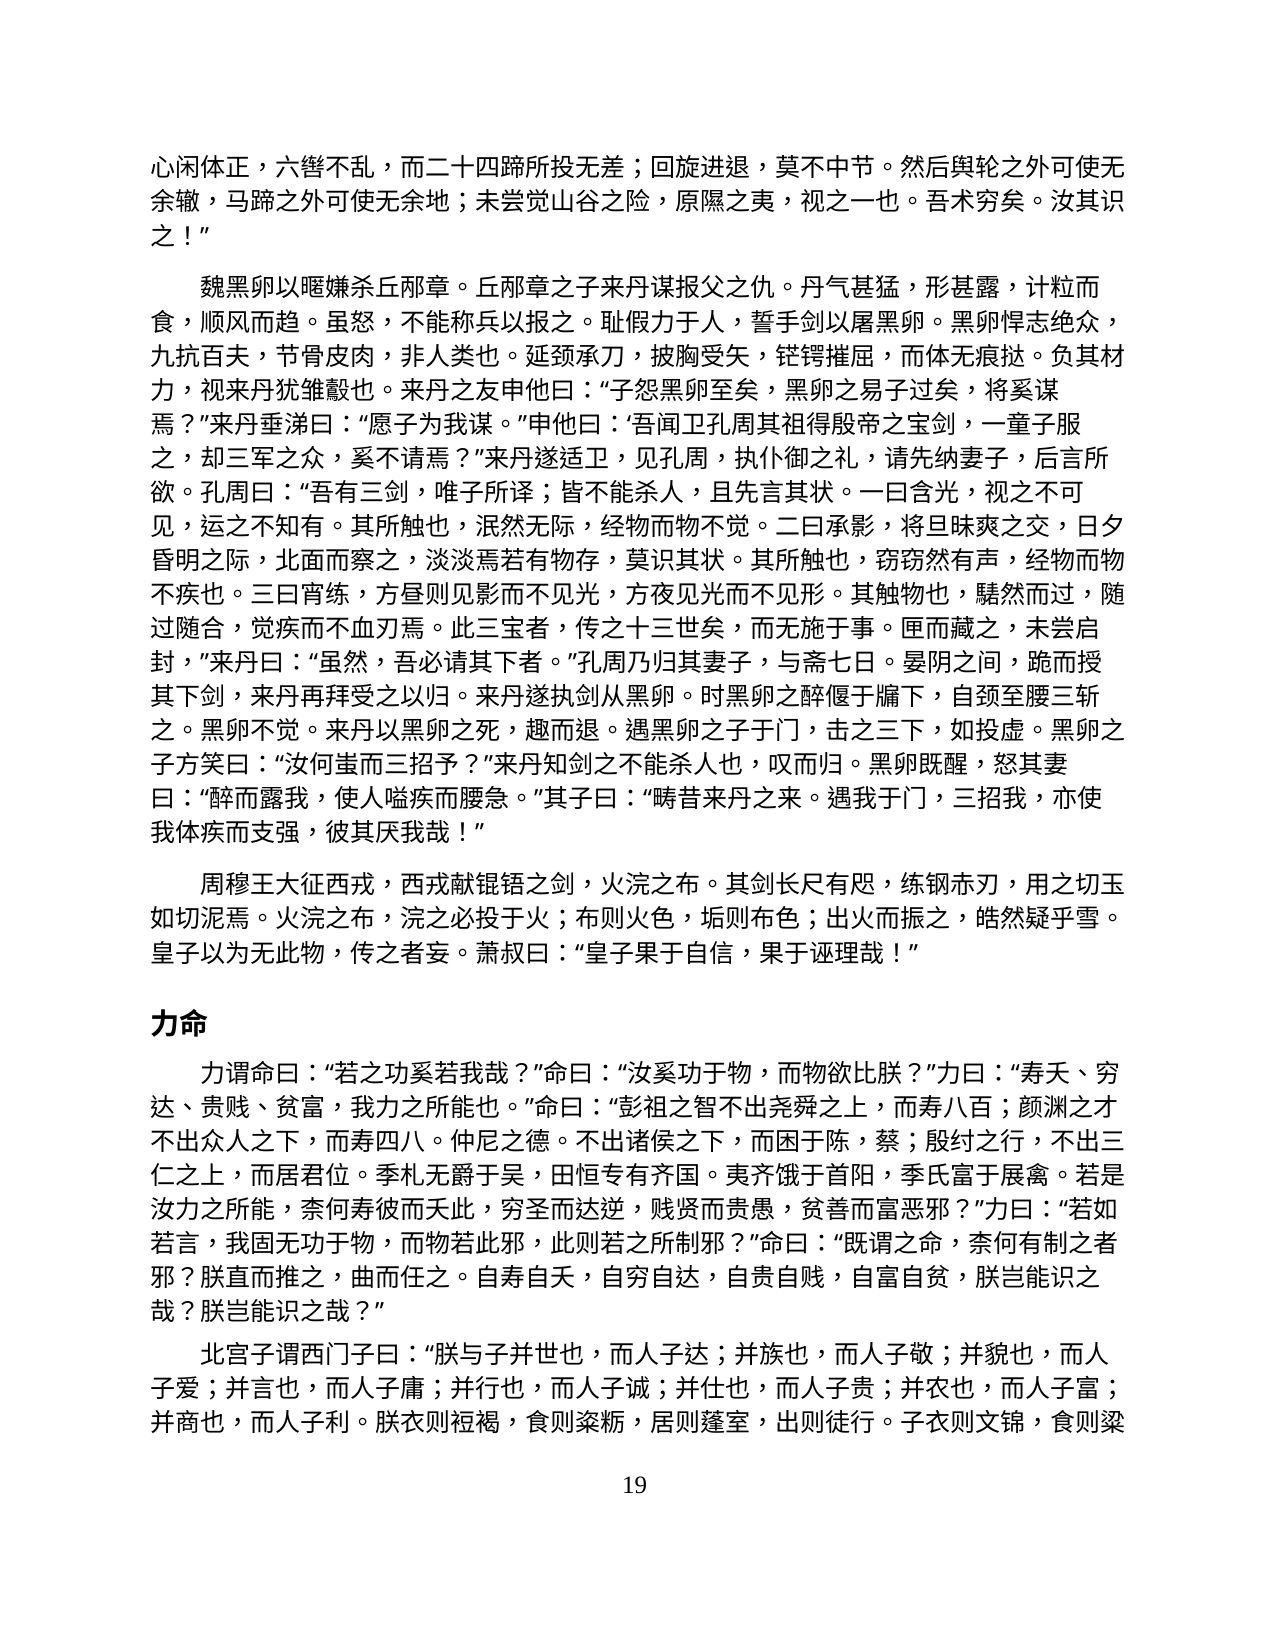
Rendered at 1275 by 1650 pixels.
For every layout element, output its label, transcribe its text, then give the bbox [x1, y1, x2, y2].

text 周穆王大征西戎，西戎献锟铻之剑，火浣之布。其剑长尺有咫，练钢赤刃，用之切玉如切泥焉。火浣之布，浣之必投于火；布则火色，垢则布色；出火而振之，皓然疑乎雪。皇子以为无此物，传之者妄。萧叔曰：“皇子果于自信，果于诬理哉！” [150, 867, 1125, 969]
text 力谓命曰：“若之功奚若我哉？”命曰：“汝奚功于物，而物欲比朕？”力曰：“寿夭、穷达、贵贱、贫富，我力之所能也。”命曰：“彭祖之智不出尧舜之上，而寿八百；颜渊之才不出众人之下，而寿四八。仲尼之德。不出诸侯之下，而困于陈，蔡；殷纣之行，不出三仁之上，而居君位。季札无爵于吴，田恒专有齐国。夷齐饿于首阳，季氏富于展禽。若是汝力之所能，柰何寿彼而夭此，穷圣而达逆，贱贤而贵愚，贫善而富恶邪？”力曰：“若如若言，我固无功于物，而物若此邪，此则若之所制邪？”命曰：“既谓之命，柰何有制之者邪？朕直而推之，曲而任之。自寿自夭，自穷自达，自贵自贱，自富自贫，朕岂能识之哉？朕岂能识之哉？” [150, 1055, 1125, 1328]
subtitle 力命 [150, 1003, 1125, 1043]
text 魏黑卵以暱嫌杀丘邴章。丘邴章之子来丹谋报父之仇。丹气甚猛，形甚露，计粒而食，顺风而趋。虽怒，不能称兵以报之。耻假力于人，誓手剑以屠黑卵。黑卵悍志绝众，九抗百夫，节骨皮肉，非人类也。延颈承刀，披胸受矢，铓锷摧屈，而体无痕挞。负其材力，视来丹犹雏鷇也。来丹之友申他曰：“子怨黑卵至矣，黑卵之易子过矣，将奚谋焉？”来丹垂涕曰：“愿子为我谋。”申他曰：‘吾闻卫孔周其祖得殷帝之宝剑，一童子服之，却三军之众，奚不请焉？”来丹遂适卫，见孔周，执仆御之礼，请先纳妻子，后言所欲。孔周曰：“吾有三剑，唯子所译；皆不能杀人，且先言其状。一曰含光，视之不可见，运之不知有。其所触也，泯然无际，经物而物不觉。二曰承影，将旦昧爽之交，日夕昏明之际，北面而察之，淡淡焉若有物存，莫识其状。其所触也，窃窃然有声，经物而物不疾也。三曰宵练，方昼则见影而不见光，方夜见光而不见形。其触物也，騞然而过，随过随合，觉疾而不血刃焉。此三宝者，传之十三世矣，而无施于事。匣而藏之，未尝启封，”来丹曰：“虽然，吾必请其下者。”孔周乃归其妻子，与斋七日。晏阴之间，跪而授其下剑，来丹再拜受之以归。来丹遂执剑从黑卵。时黑卵之醉偃于牖下，自颈至腰三斩之。黑卵不觉。来丹以黑卵之死，趣而退。遇黑卵之子于门，击之三下，如投虚。黑卵之子方笑曰：“汝何蚩而三招予？”来丹知剑之不能杀人也，叹而归。黑卵既醒，怒其妻曰：“醉而露我，使人嗌疾而腰急。”其子曰：“畴昔来丹之来。遇我于门，三招我，亦使我体疾而支强，彼其厌我哉！” [150, 270, 1125, 849]
text 北宫子谓西门子曰：“朕与子并世也，而人子达；并族也，而人子敬；并貌也，而人子爱；并言也，而人子庸；并行也，而人子诚；并仕也，而人子贵；并农也，而人子富；并商也，而人子利。朕衣则裋褐，食则粢粝，居则蓬室，出则徒行。子衣则文锦，食则粱 [150, 1337, 1125, 1439]
text 心闲体正，六辔不乱，而二十四蹄所投无差；回旋进退，莫不中节。然后舆轮之外可使无余辙，马蹄之外可使无余地；未尝觉山谷之险，原隰之夷，视之一也。吾术穷矣。汝其识之！” [150, 150, 1125, 252]
